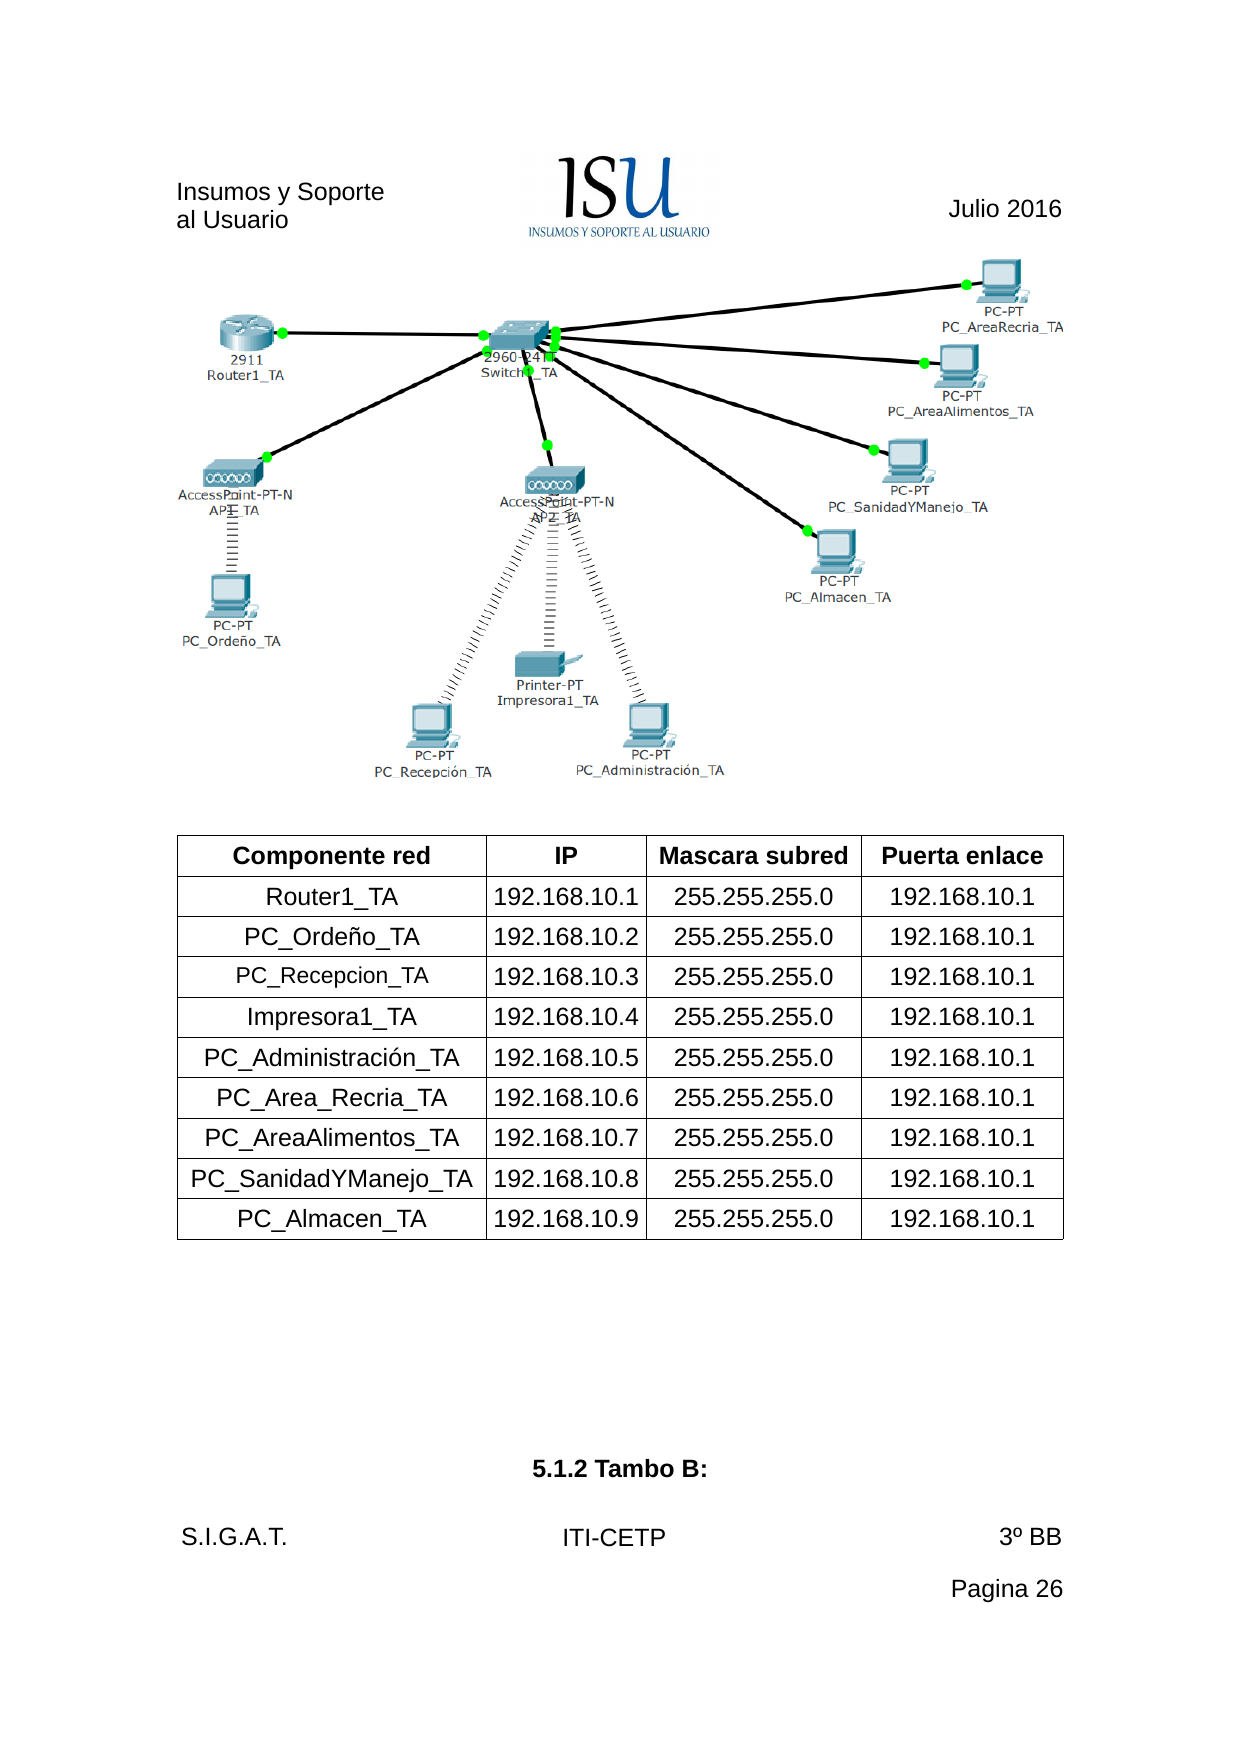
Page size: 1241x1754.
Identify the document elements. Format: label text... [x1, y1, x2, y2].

table_cell 192.168.10.1 [862, 998, 1063, 1037]
table_cell 255.255.255.0 [647, 1078, 861, 1117]
table_cell 255.255.255.0 [647, 957, 861, 997]
table_header IP [487, 836, 646, 876]
table_cell 192.168.10.2 [487, 917, 646, 956]
table_cell 255.255.255.0 [647, 917, 861, 956]
table_cell 255.255.255.0 [647, 1119, 861, 1158]
table_cell 192.168.10.1 [862, 1199, 1063, 1238]
table_cell 192.168.10.1 [487, 877, 646, 916]
table_cell PC_Ordeño_TA [178, 917, 486, 956]
table_cell PC_SanidadYManejo_TA [178, 1159, 486, 1198]
table_cell PC_AreaAlimentos_TA [178, 1119, 486, 1158]
table_cell 192.168.10.4 [487, 998, 646, 1037]
table_cell Router1_TA [178, 877, 486, 916]
table_header Componente red [178, 836, 486, 876]
table_cell 192.168.10.1 [862, 877, 1063, 916]
table_cell 192.168.10.5 [487, 1038, 646, 1077]
picture [517, 138, 723, 252]
table_cell 192.168.10.1 [862, 917, 1063, 956]
table_cell PC_Administración_TA [178, 1038, 486, 1077]
table_cell 255.255.255.0 [647, 1159, 861, 1198]
table_cell 192.168.10.1 [862, 957, 1063, 997]
table_cell 192.168.10.1 [862, 1159, 1063, 1198]
text 5.1.2 Tambo B: [177, 1454, 1063, 1483]
table_cell 192.168.10.3 [487, 957, 646, 997]
table_cell 192.168.10.8 [487, 1159, 646, 1198]
table_cell PC_Recepcion_TA [178, 957, 486, 997]
table_cell 192.168.10.6 [487, 1078, 646, 1117]
table_cell 255.255.255.0 [647, 1199, 861, 1238]
table_cell 192.168.10.1 [862, 1038, 1063, 1077]
table_cell 192.168.10.7 [487, 1119, 646, 1158]
table_cell 255.255.255.0 [647, 998, 861, 1037]
table_header Mascara subred [647, 836, 861, 876]
table_cell 255.255.255.0 [647, 1038, 861, 1077]
table_cell 255.255.255.0 [647, 877, 861, 916]
table_cell 192.168.10.1 [862, 1078, 1063, 1117]
table_cell PC_Area_Recria_TA [178, 1078, 486, 1117]
table_cell Impresora1_TA [178, 998, 486, 1037]
table_cell 192.168.10.1 [862, 1119, 1063, 1158]
picture [177, 259, 1063, 778]
table_cell 192.168.10.9 [487, 1199, 646, 1238]
table_header Puerta enlace [862, 836, 1063, 876]
table_cell PC_Almacen_TA [178, 1199, 486, 1238]
